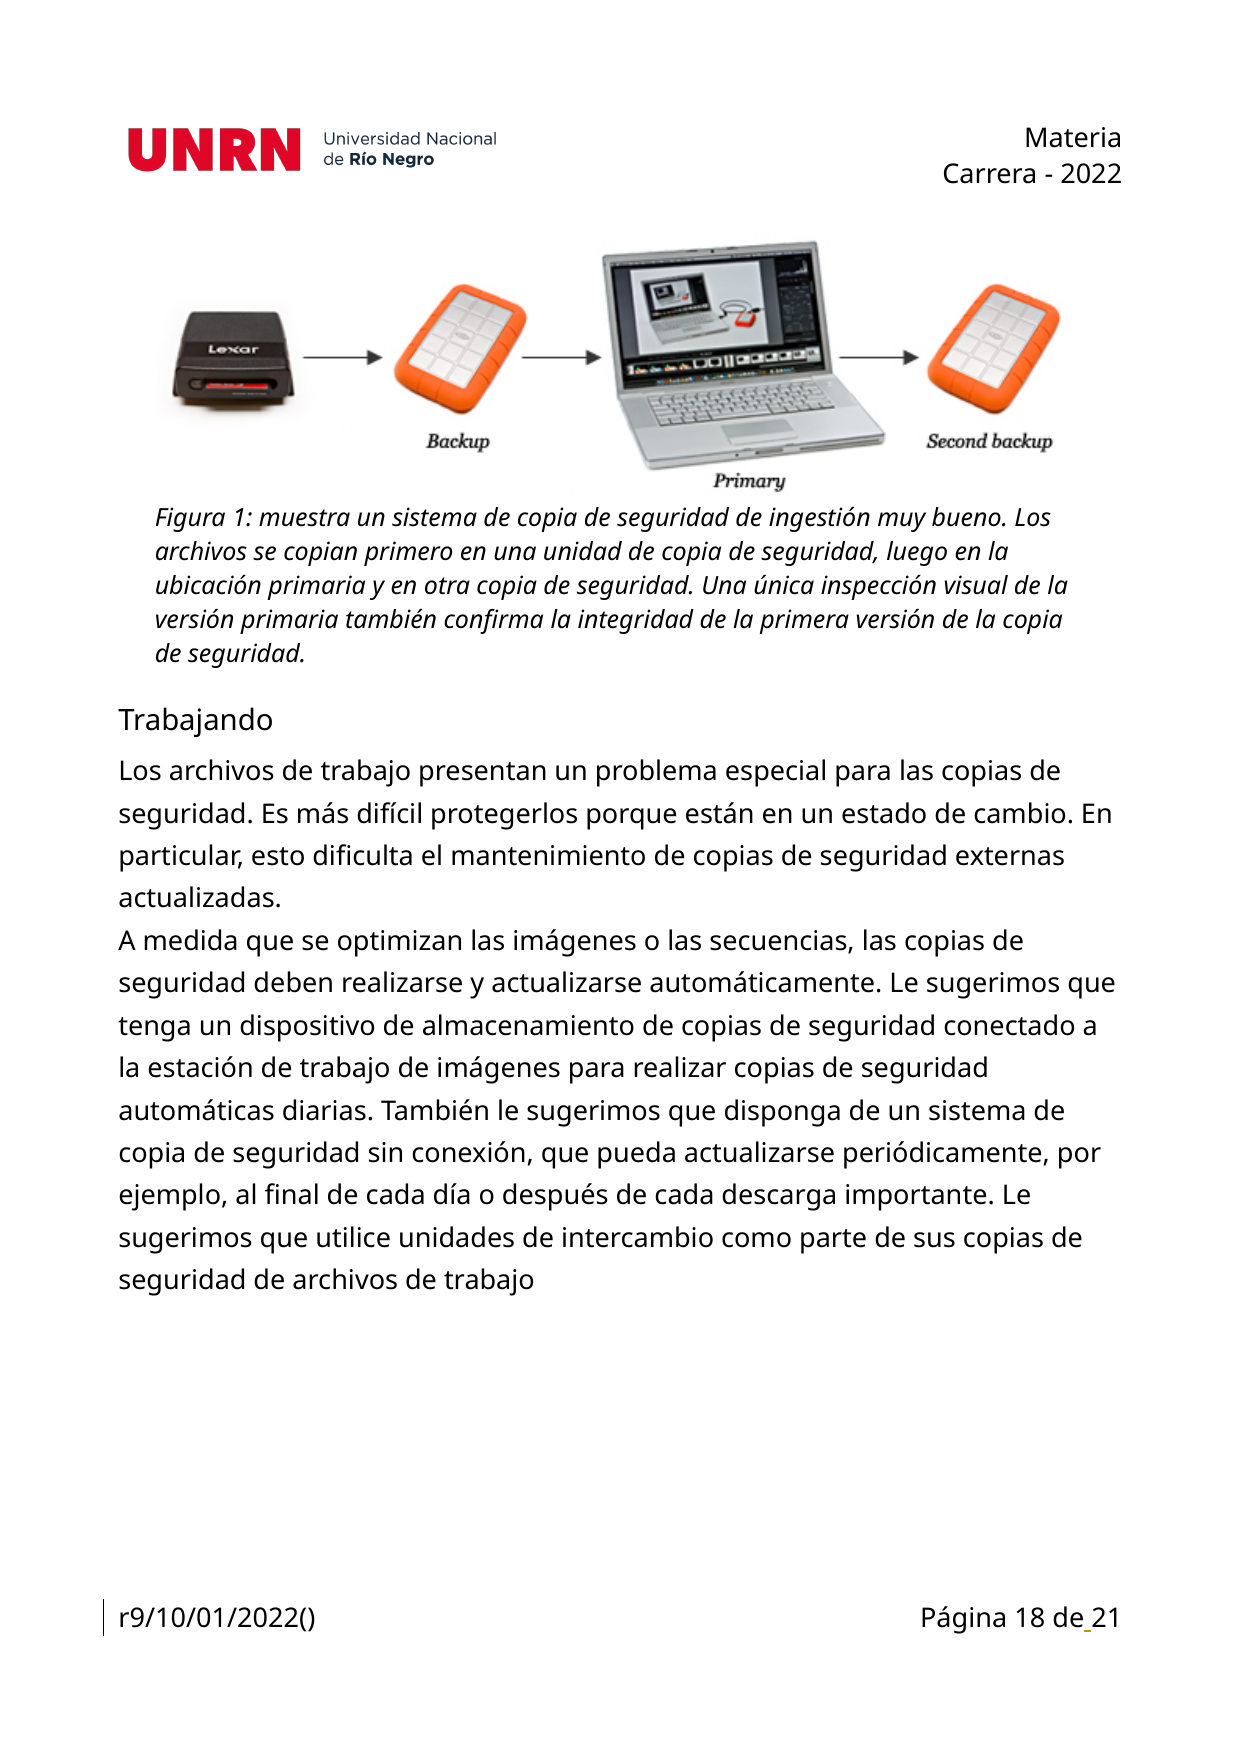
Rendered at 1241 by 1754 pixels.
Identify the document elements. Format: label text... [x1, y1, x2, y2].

picture [154, 233, 1086, 500]
text Los archivos de trabajo presentan un problema especial para las copias de seguridad. Es más difícil protegerlos porque están en un estado de cambio. En particular, esto dificulta el mantenimiento de copias de seguridad externas actualizadas. A medida que se optimizan las imágenes o las secuencias, las copias de seguridad deben realizarse y actualizarse automáticamente. Le sugerimos que tenga un dispositivo de almacenamiento de copias de seguridad conectado a la estación de trabajo de imágenes para realizar copias de seguridad automáticas diarias. También le sugerimos que disponga de un sistema de copia de seguridad sin conexión, que pueda actualizarse periódicamente, por ejemplo, al final de cada día o después de cada descarga importante. Le sugerimos que utilice unidades de intercambio como parte de sus copias de seguridad de archivos de trabajo [118, 752, 1122, 1297]
subtitle Trabajando [118, 221, 1122, 739]
picture [118, 118, 505, 180]
text Figura 1: muestra un sistema de copia de seguridad de ingestión muy bueno. Los archivos se copian primero en una unidad de copia de seguridad, luego en la ubicación primaria y en otra copia de seguridad. Una única inspección visual de la versión primaria también confirma la integridad de la primera versión de la copia de seguridad. [154, 500, 1086, 670]
